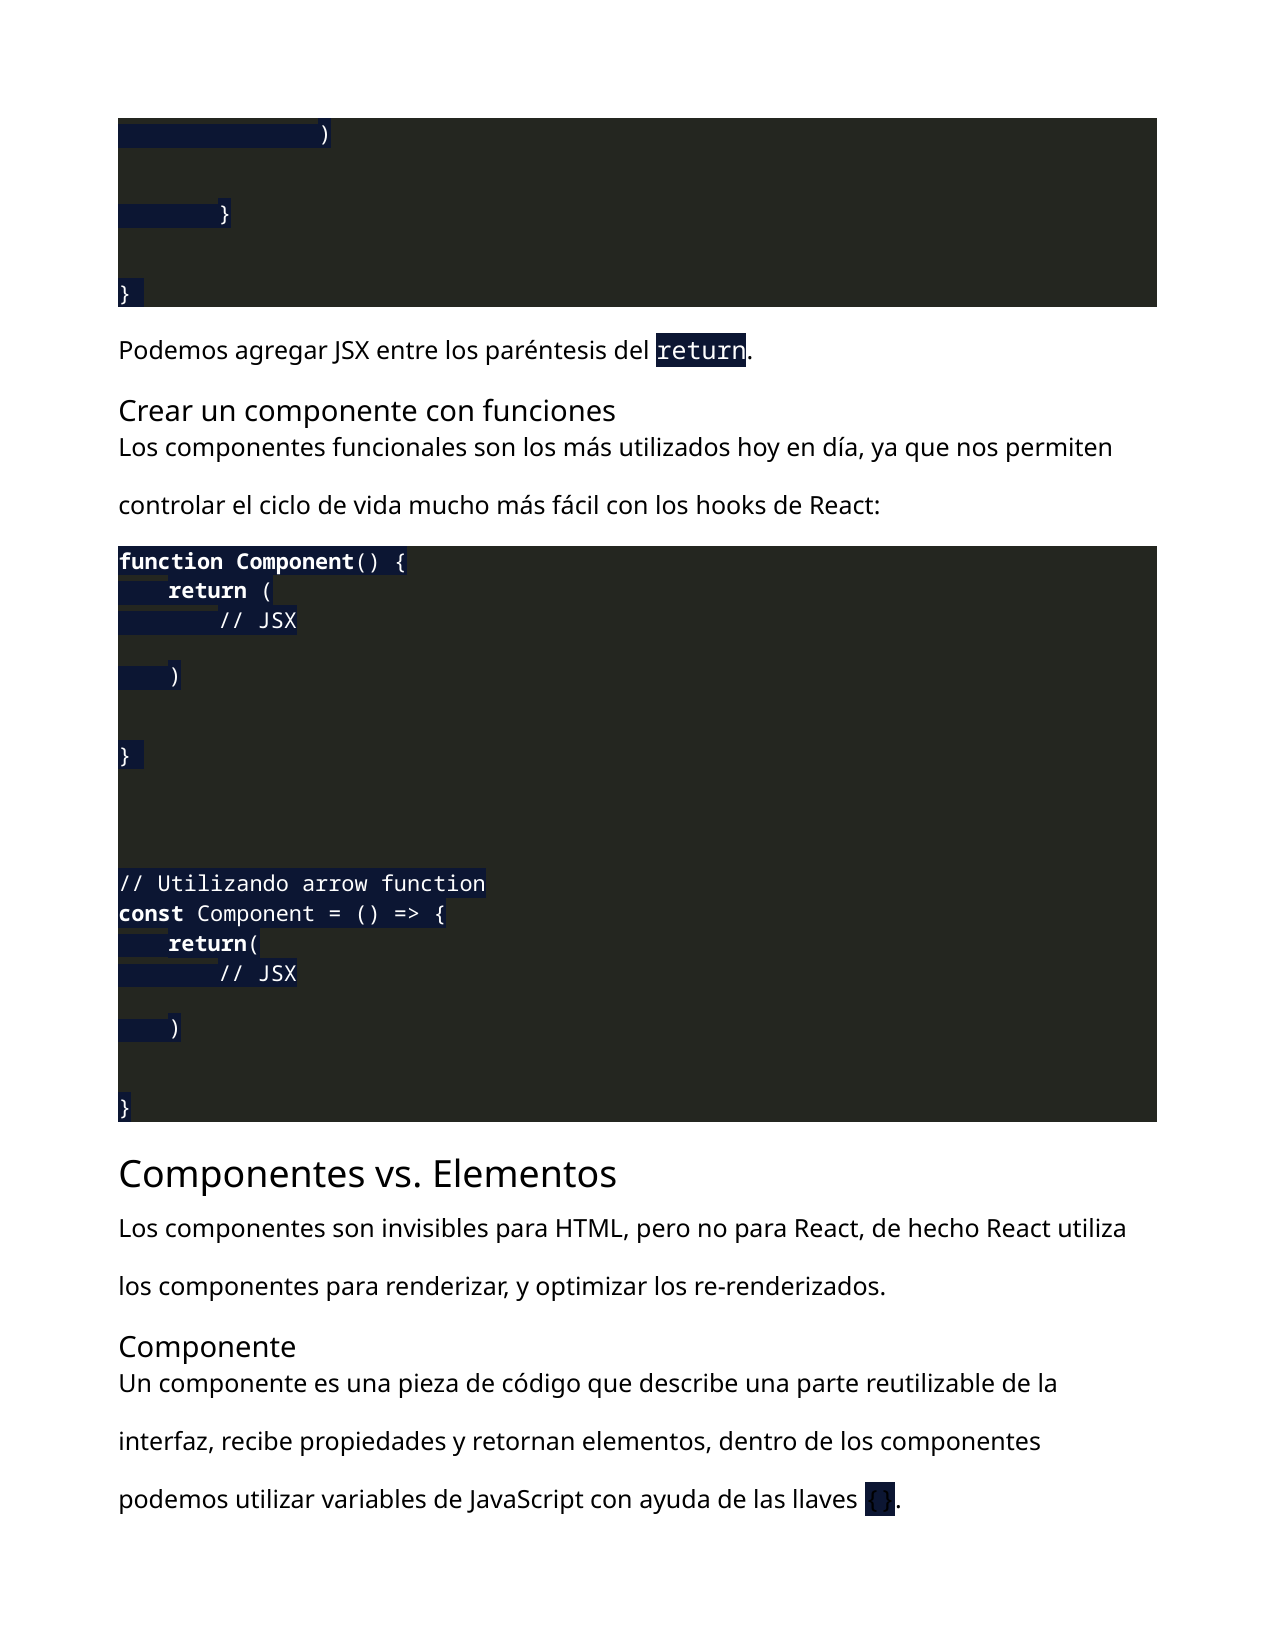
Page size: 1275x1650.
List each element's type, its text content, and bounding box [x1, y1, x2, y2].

text Los componentes son invisibles para HTML, pero no para React, de hecho React utiliza los componentes para renderizar, y optimizar los re-renderizados. [118, 1211, 1157, 1303]
text return ( [118, 575, 1157, 605]
text } [118, 740, 1157, 769]
text } [118, 1092, 1157, 1122]
text } [118, 278, 1157, 307]
subtitle Componentes vs. Elementos [118, 1147, 1157, 1198]
text // JSX [118, 605, 1157, 635]
text ) [118, 1012, 1157, 1042]
subtitle Componente [118, 1326, 1157, 1366]
text // JSX [118, 958, 1157, 987]
text return( [118, 928, 1157, 958]
text Podemos agregar JSX entre los paréntesis del return. [118, 332, 1157, 367]
text // Utilizando arrow function [118, 868, 1157, 898]
text } [118, 198, 1157, 228]
text ) [118, 660, 1157, 690]
text Un componente es una pieza de código que describe una parte reutilizable de la interfaz, recibe propiedades y retornan elementos, dentro de los componentes podemos utilizar variables de JavaScript con ayuda de las llaves {}. [118, 1366, 1157, 1516]
text const Component = () => { [118, 898, 1157, 928]
text function Component() { [118, 546, 1157, 575]
subtitle Crear un componente con funciones [118, 390, 1157, 430]
text ) [118, 118, 1157, 148]
text Los componentes funcionales son los más utilizados hoy en día, ya que nos permiten controlar el ciclo de vida mucho más fácil con los hooks de React: [118, 430, 1157, 522]
